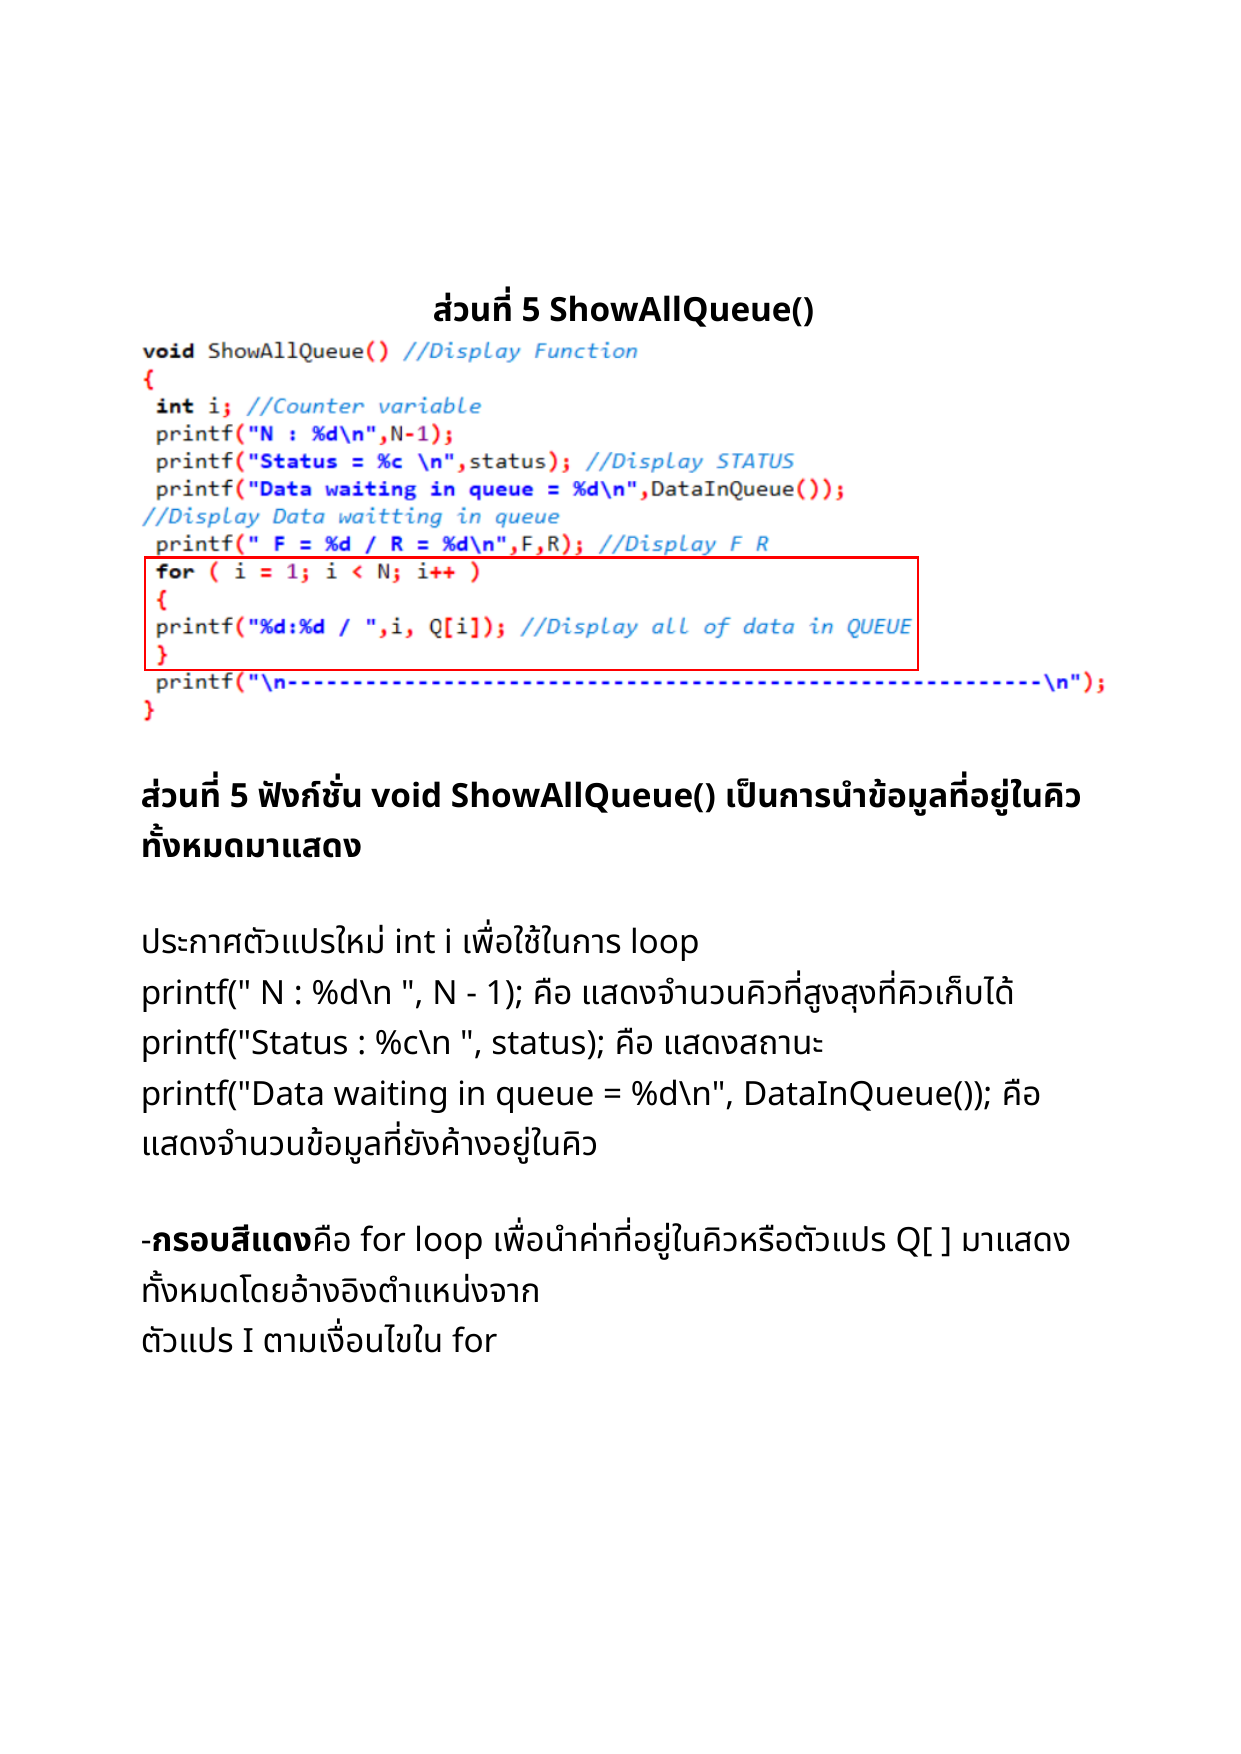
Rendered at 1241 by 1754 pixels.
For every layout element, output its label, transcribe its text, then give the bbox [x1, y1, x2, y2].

text printf("Status : %c\n ", status); คือ แสดงสถานะ [141, 1019, 1106, 1070]
text ส่วนที่ 5 ฟังก์ชั่น void ShowAllQueue() เป็นการนำข้อมูลที่อยู่ในคิวทั้งหมดมาแสดง [141, 771, 1106, 872]
text ตัวแปร I ตามเงื่อนไขใน for [141, 1317, 1106, 1368]
text printf(" N : %d\n ", N - 1); คือ แสดงจำนวนคิวที่สูงสุงที่คิวเก็บได้ [141, 968, 1106, 1019]
text ส่วนที่ 5 ShowAllQueue() [141, 286, 1106, 336]
text ประกาศตัวแปรใหม่ int i เพื่อใช้ในการ loop [141, 918, 1106, 968]
text printf("Data waiting in queue = %d\n", DataInQueue()); คือ แสดงจำนวนข้อมูลที่ยังค้างอยู่ในคิว [141, 1070, 1106, 1171]
text -กรอบสีแดงคือ for loop เพื่อนำค่าที่อยู่ในคิวหรือตัวแปร Q[ ] มาแสดงทั้งหมดโดยอ้างอิงตำแหน่งจาก [141, 1216, 1106, 1317]
